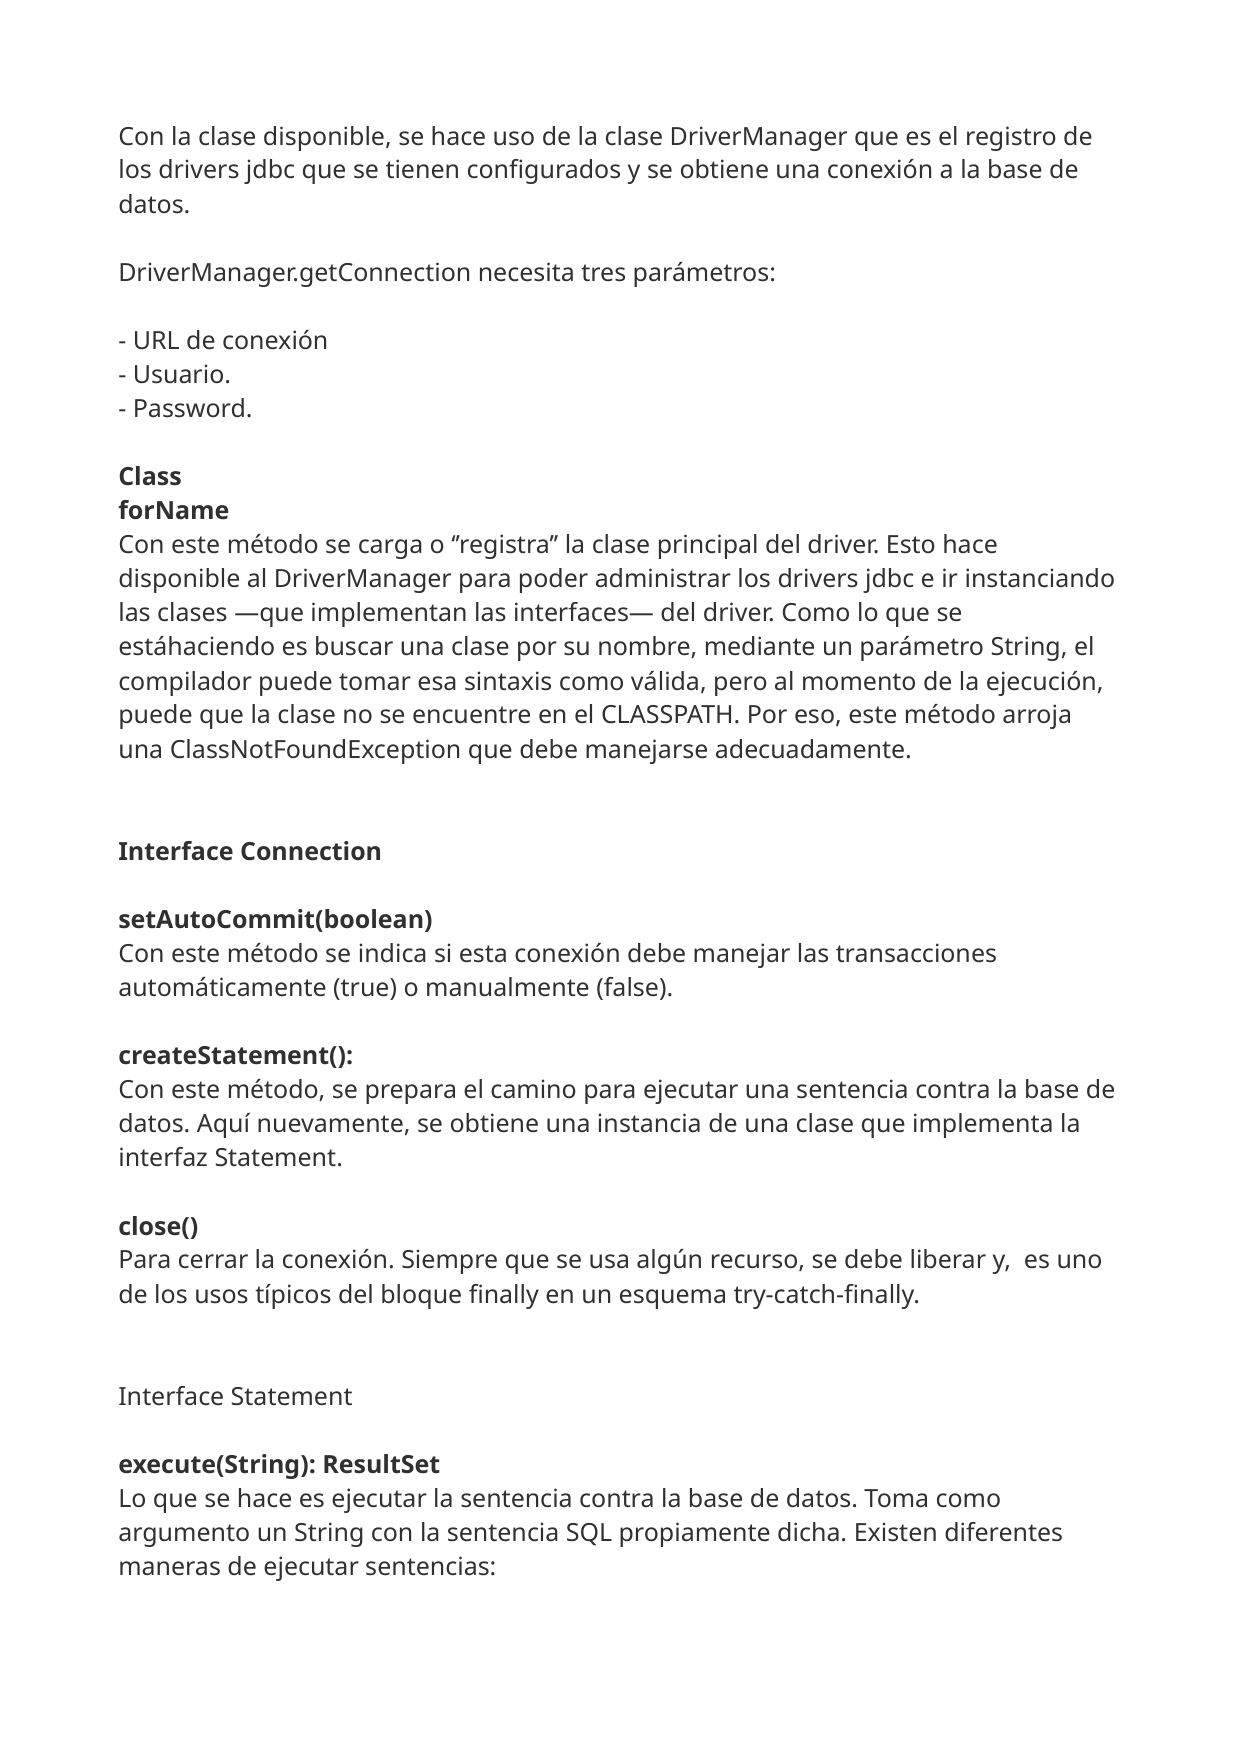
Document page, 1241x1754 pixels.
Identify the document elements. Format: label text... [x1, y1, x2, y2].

text - Password. [118, 391, 1122, 425]
text Con este método se carga o ‘’registra’’ la clase principal del driver. Esto hace disponible al DriverManager para poder administrar los drivers jdbc e ir instanciando las clases —que implementan las interfaces— del driver. Como lo que se estáhaciendo es buscar una clase por su nombre, mediante un parámetro String, el compilador puede tomar esa sintaxis como válida, pero al momento de la ejecución, puede que la clase no se encuentre en el CLASSPATH. Por eso, este método arroja una ClassNotFoundException que debe manejarse adecuadamente. [118, 527, 1122, 765]
text close() [118, 1208, 1122, 1242]
text DriverManager.getConnection necesita tres parámetros: [118, 254, 1122, 288]
text createStatement(): [118, 1038, 1122, 1072]
text Interface Connection [118, 833, 1122, 867]
text Interface Statement [118, 1378, 1122, 1412]
text - Usuario. [118, 357, 1122, 391]
text Para cerrar la conexión. Siempre que se usa algún recurso, se debe liberar y, es uno de los usos típicos del bloque finally en un esquema try-catch-finally. [118, 1242, 1122, 1310]
text - URL de conexión [118, 322, 1122, 357]
text Con este método, se prepara el camino para ejecutar una sentencia contra la base de datos. Aquí nuevamente, se obtiene una instancia de una clase que implementa la interfaz Statement. [118, 1072, 1122, 1174]
text setAutoCommit(boolean) [118, 902, 1122, 936]
text execute(String): ResultSet [118, 1447, 1122, 1481]
text Class [118, 459, 1122, 493]
text Con este método se indica si esta conexión debe manejar las transacciones automáticamente (true) o manualmente (false). [118, 936, 1122, 1004]
text forName [118, 493, 1122, 527]
text Con la clase disponible, se hace uso de la clase DriverManager que es el registro de los drivers jdbc que se tienen configurados y se obtiene una conexión a la base de datos. [118, 118, 1122, 220]
text Lo que se hace es ejecutar la sentencia contra la base de datos. Toma como argumento un String con la sentencia SQL propiamente dicha. Existen diferentes maneras de ejecutar sentencias: [118, 1481, 1122, 1583]
